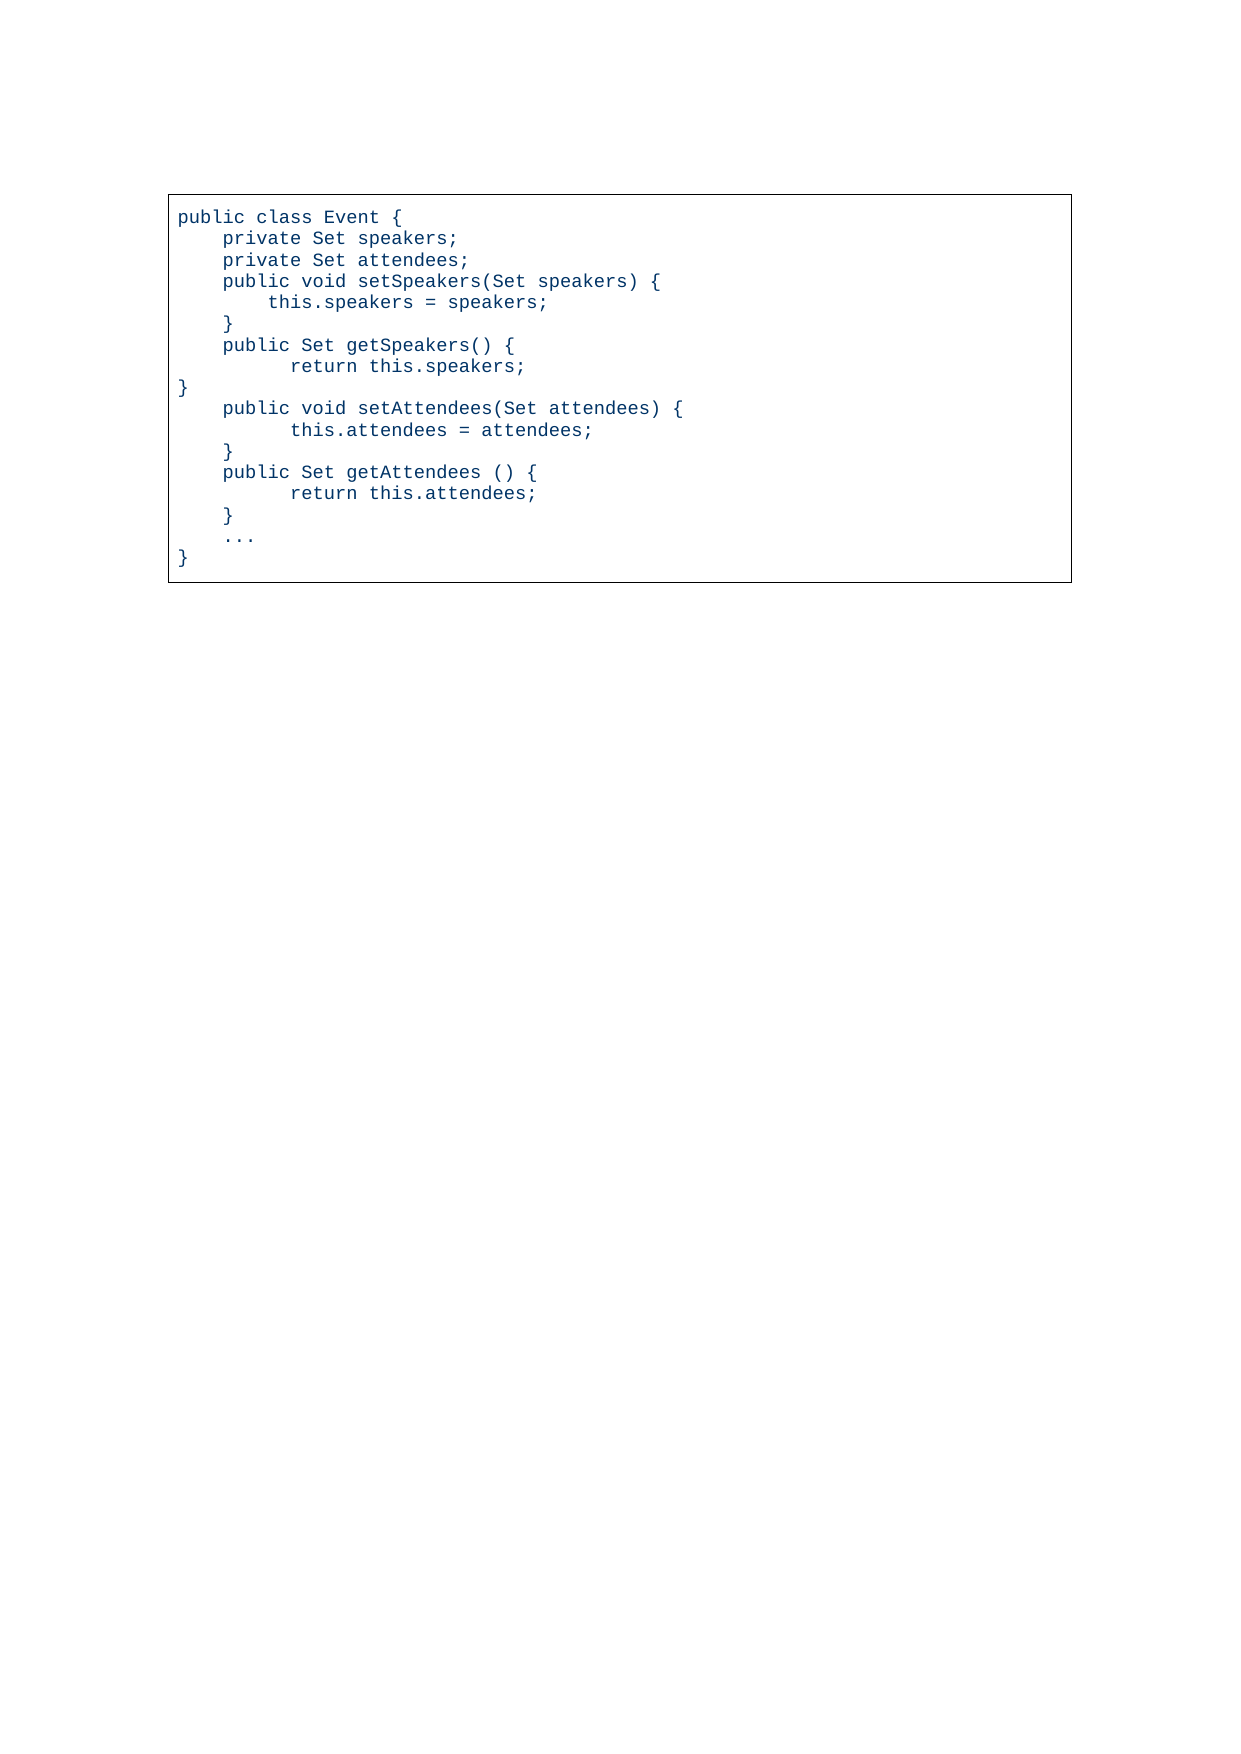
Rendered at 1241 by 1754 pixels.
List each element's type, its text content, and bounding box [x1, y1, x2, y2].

text public Set getSpeakers() { [169, 322, 1071, 343]
text } [169, 301, 1071, 322]
text private Set attendees; [169, 237, 1071, 258]
text this.attendees = attendees; [169, 407, 1071, 428]
text public Set getAttendees () { [169, 449, 1071, 471]
text return this.speakers; [169, 343, 1071, 364]
text this.speakers = speakers; [169, 279, 1071, 301]
text public void setAttendees(Set attendees) { [169, 386, 1071, 407]
text private Set speakers; [169, 216, 1071, 237]
text public class Event { [169, 195, 1071, 216]
text } [169, 492, 1071, 513]
text return this.attendees; [169, 471, 1071, 492]
text ... [169, 513, 1071, 534]
text } [169, 364, 1071, 386]
text } [169, 428, 1071, 449]
text public void setSpeakers(Set speakers) { [169, 258, 1071, 279]
text } [169, 534, 1071, 582]
